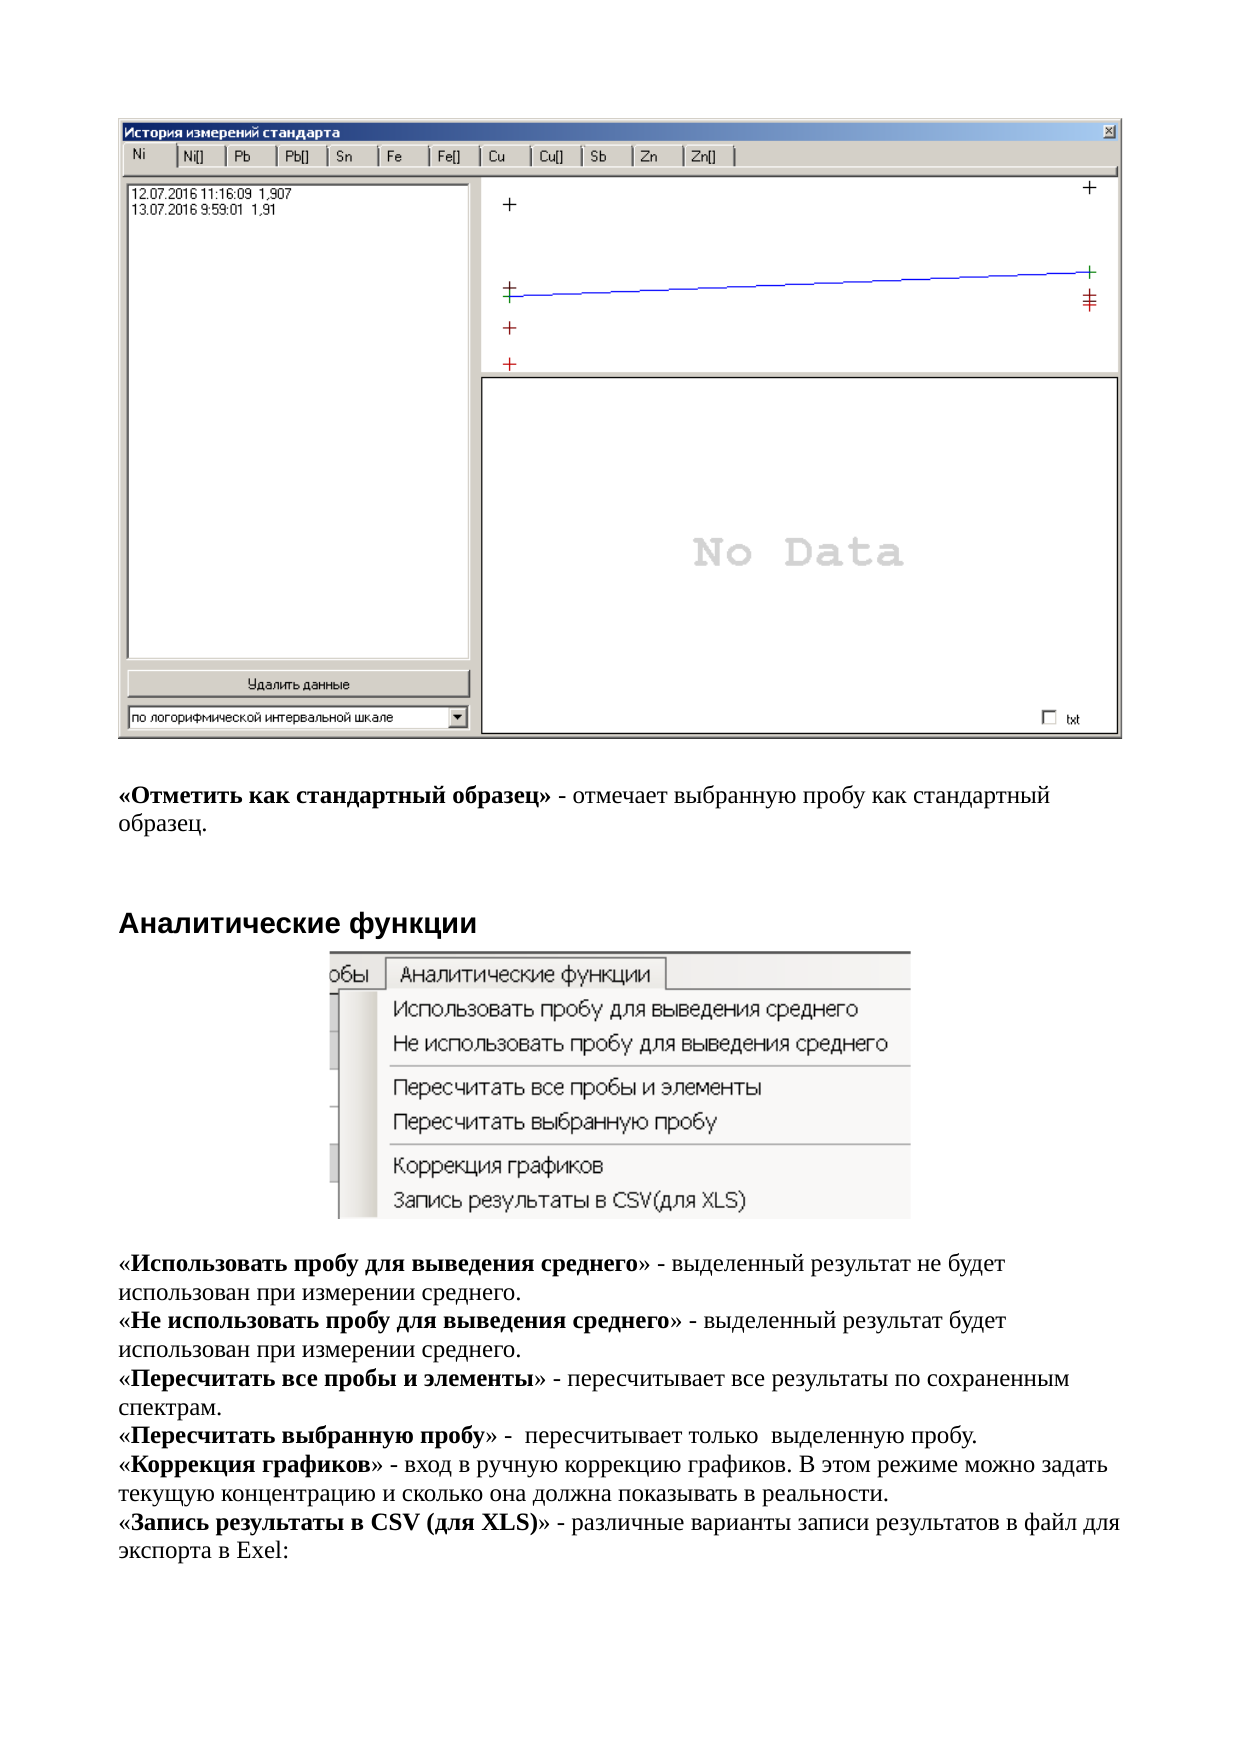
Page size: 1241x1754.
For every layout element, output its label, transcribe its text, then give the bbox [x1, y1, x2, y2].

text «Пересчитать выбранную пробу» - пересчитывает только выделенную пробу. [118, 1420, 1122, 1449]
text «Коррекция графиков» - вход в ручную коррекцию графиков. В этом режиме можно задать текущую концентрацию и сколько она должна показывать в реальности. [118, 1449, 1122, 1507]
picture [329, 951, 911, 1219]
text «Использовать пробу для выведения среднего» - выделенный результат не будет использован при измерении среднего. [118, 1248, 1122, 1305]
text «Пересчитать все пробы и элементы» - пересчитывает все результаты по сохраненным спектрам. [118, 1363, 1122, 1420]
subtitle Аналитические функции [118, 906, 1122, 939]
text «Запись результаты в CSV (для XLS)» - различные варианты записи результатов в файл для экспорта в Exel: [118, 1507, 1122, 1564]
text «Отметить как стандартный образец» - отмечает выбранную пробу как стандартный образец. [118, 780, 1122, 837]
picture [118, 118, 1123, 739]
text «Не использовать пробу для выведения среднего» - выделенный результат будет использован при измерении среднего. [118, 1305, 1122, 1363]
